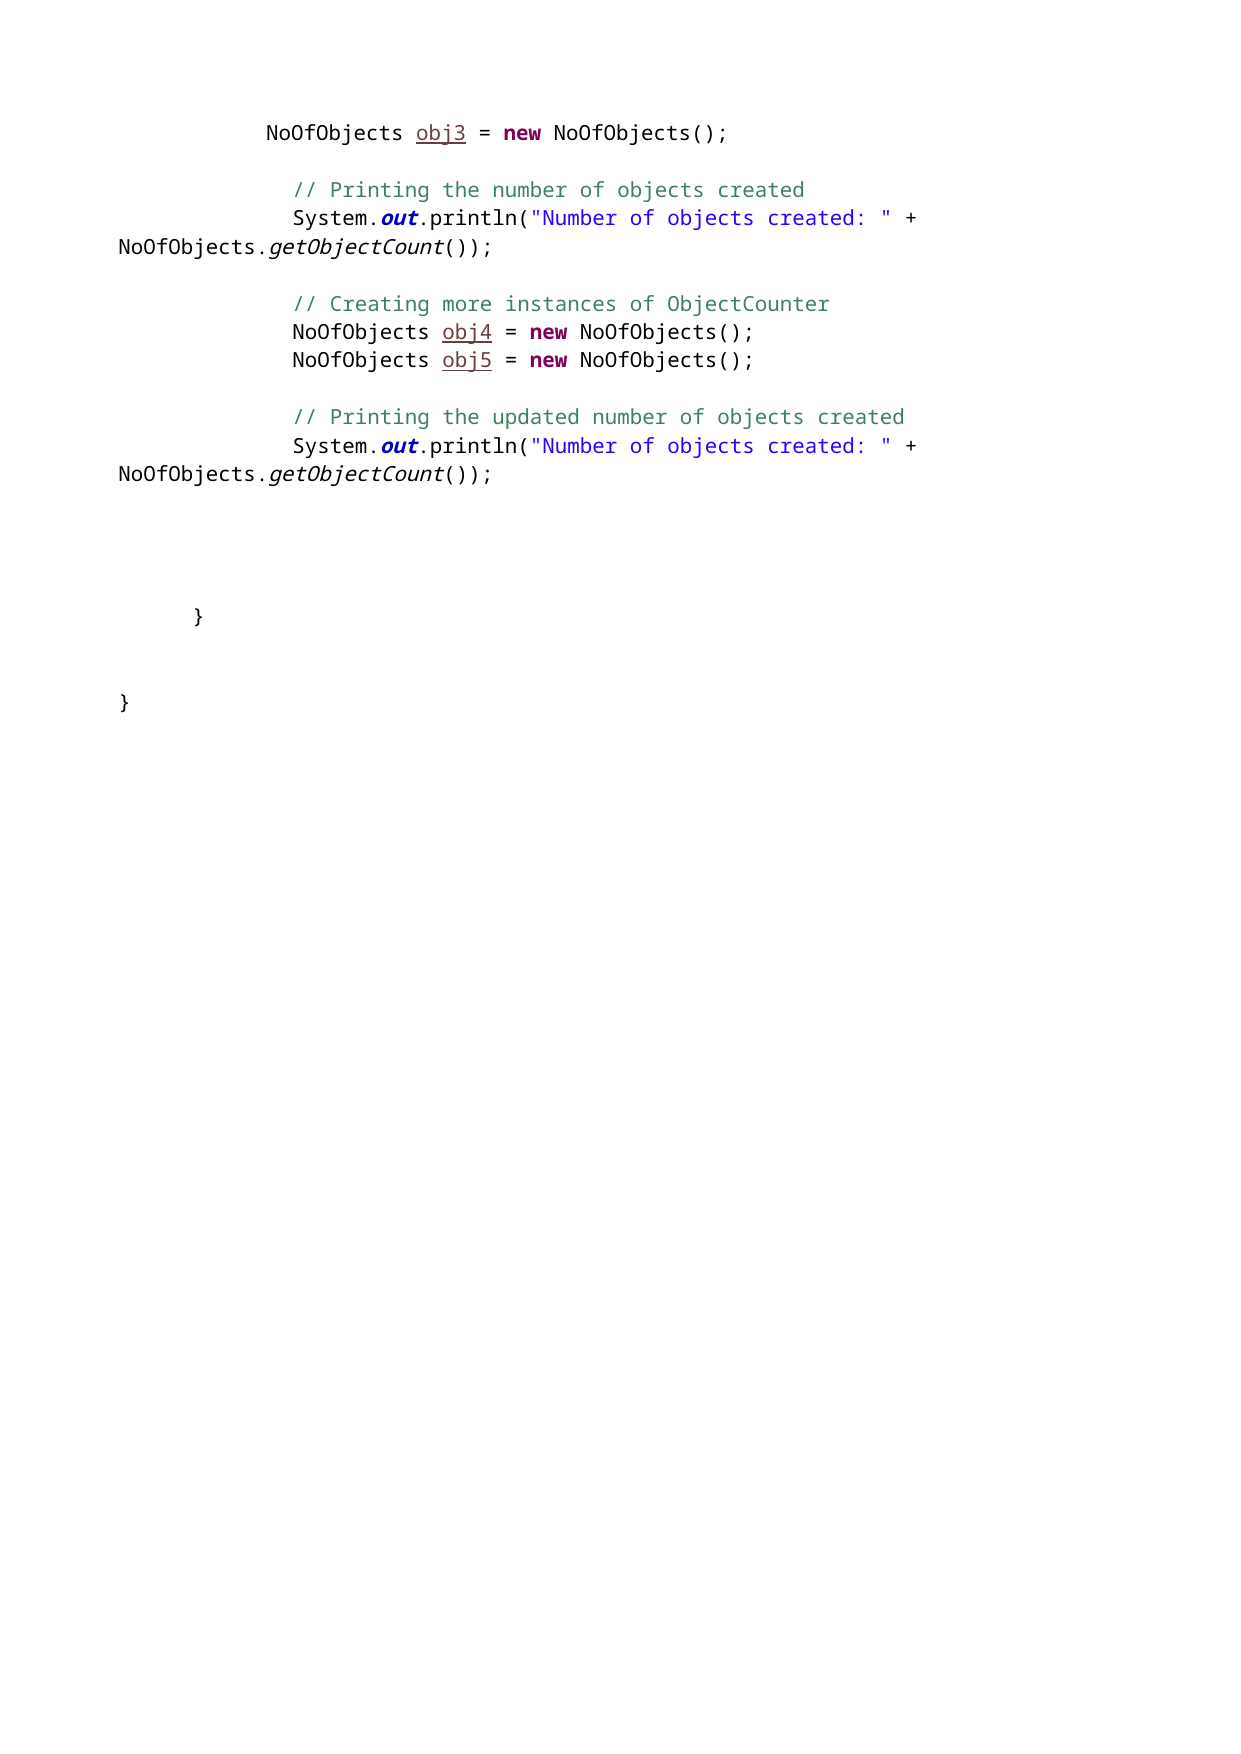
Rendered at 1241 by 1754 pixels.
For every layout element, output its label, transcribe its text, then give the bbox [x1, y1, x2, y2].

text // Printing the number of objects created [118, 175, 1122, 203]
text System.out.println("Number of objects created: " + NoOfObjects.getObjectCount()); [118, 431, 1122, 488]
text NoOfObjects obj3 = new NoOfObjects(); [118, 118, 1122, 147]
text // Creating more instances of ObjectCounter [118, 289, 1122, 317]
text NoOfObjects obj4 = new NoOfObjects(); [118, 317, 1122, 346]
text } [118, 602, 1122, 630]
text NoOfObjects obj5 = new NoOfObjects(); [118, 346, 1122, 374]
text System.out.println("Number of objects created: " + NoOfObjects.getObjectCount()); [118, 203, 1122, 260]
text } [118, 687, 1122, 715]
text // Printing the updated number of objects created [118, 402, 1122, 431]
